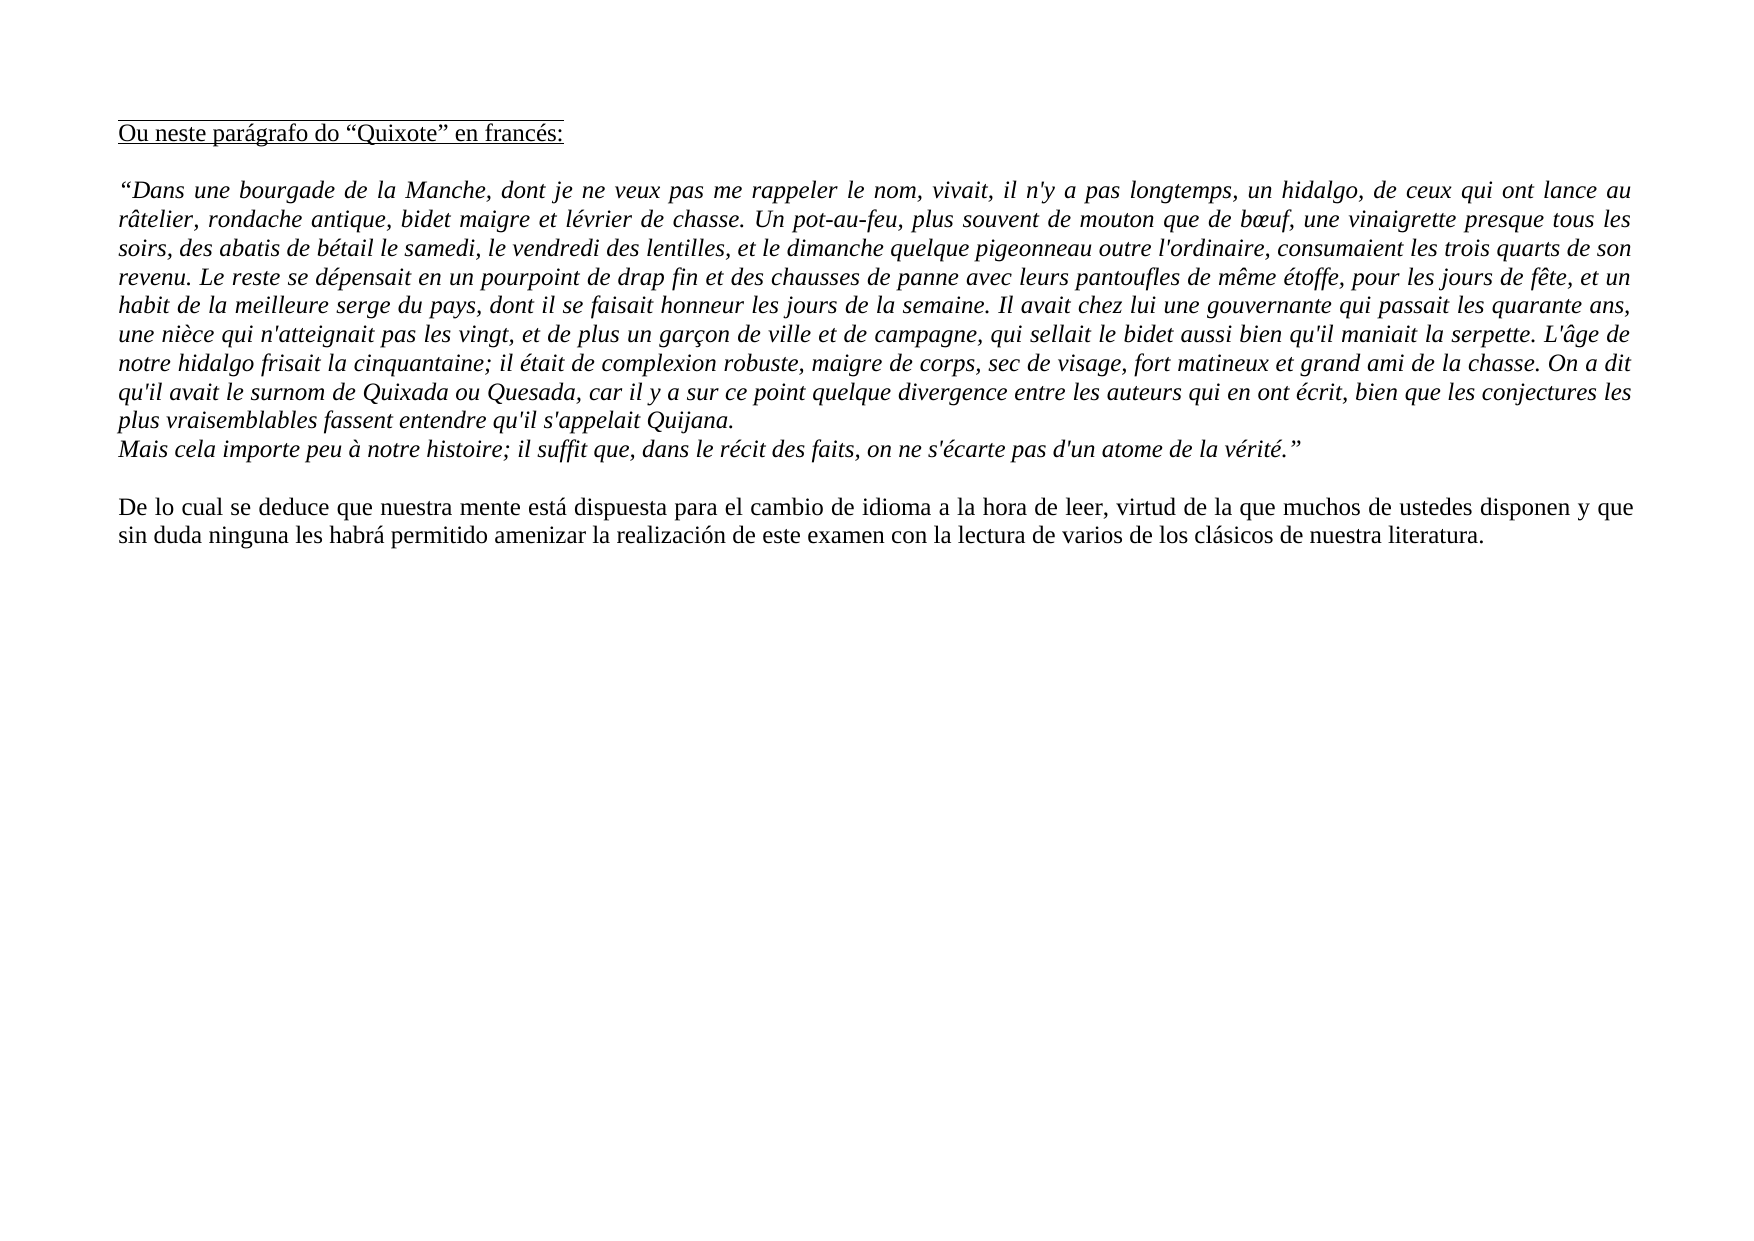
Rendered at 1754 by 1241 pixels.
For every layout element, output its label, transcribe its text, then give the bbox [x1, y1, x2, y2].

text De lo cual se deduce que nuestra mente está dispuesta para el cambio de idioma a la hora de leer, virtud de la que muchos de ustedes disponen y que sin duda ninguna les habrá permitido amenizar la realización de este examen con la lectura de varios de los clásicos de nuestra literatura. [118, 492, 1636, 549]
text Ou neste parágrafo do “Quixote” en francés: [118, 118, 1636, 147]
text Mais cela importe peu à notre histoire; il suffit que, dans le récit des faits, on ne s'écarte pas d'un atome de la vérité.” [118, 434, 1636, 463]
text “Dans une bourgade de la Manche, dont je ne veux pas me rappeler le nom, vivait, il n'y a pas longtemps, un hidalgo, de ceux qui ont lance au râtelier, rondache antique, bidet maigre et lévrier de chasse. Un pot-au-feu, plus souvent de mouton que de bœuf, une vinaigrette presque tous les soirs, des abatis de bétail le samedi, le vendredi des lentilles, et le dimanche quelque pigeonneau outre l'ordinaire, consumaient les trois quarts de son revenu. Le reste se dépensait en un pourpoint de drap fin et des chausses de panne avec leurs pantoufles de même étoffe, pour les jours de fête, et un habit de la meilleure serge du pays, dont il se faisait honneur les jours de la semaine. Il avait chez lui une gouvernante qui passait les quarante ans, une nièce qui n'atteignait pas les vingt, et de plus un garçon de ville et de campagne, qui sellait le bidet aussi bien qu'il maniait la serpette. L'âge de notre hidalgo frisait la cinquantaine; il était de complexion robuste, maigre de corps, sec de visage, fort matineux et grand ami de la chasse. On a dit qu'il avait le surnom de Quixada ou Quesada, car il y a sur ce point quelque divergence entre les auteurs qui en ont écrit, bien que les conjectures les plus vraisemblables fassent entendre qu'il s'appelait Quijana. [118, 176, 1636, 434]
